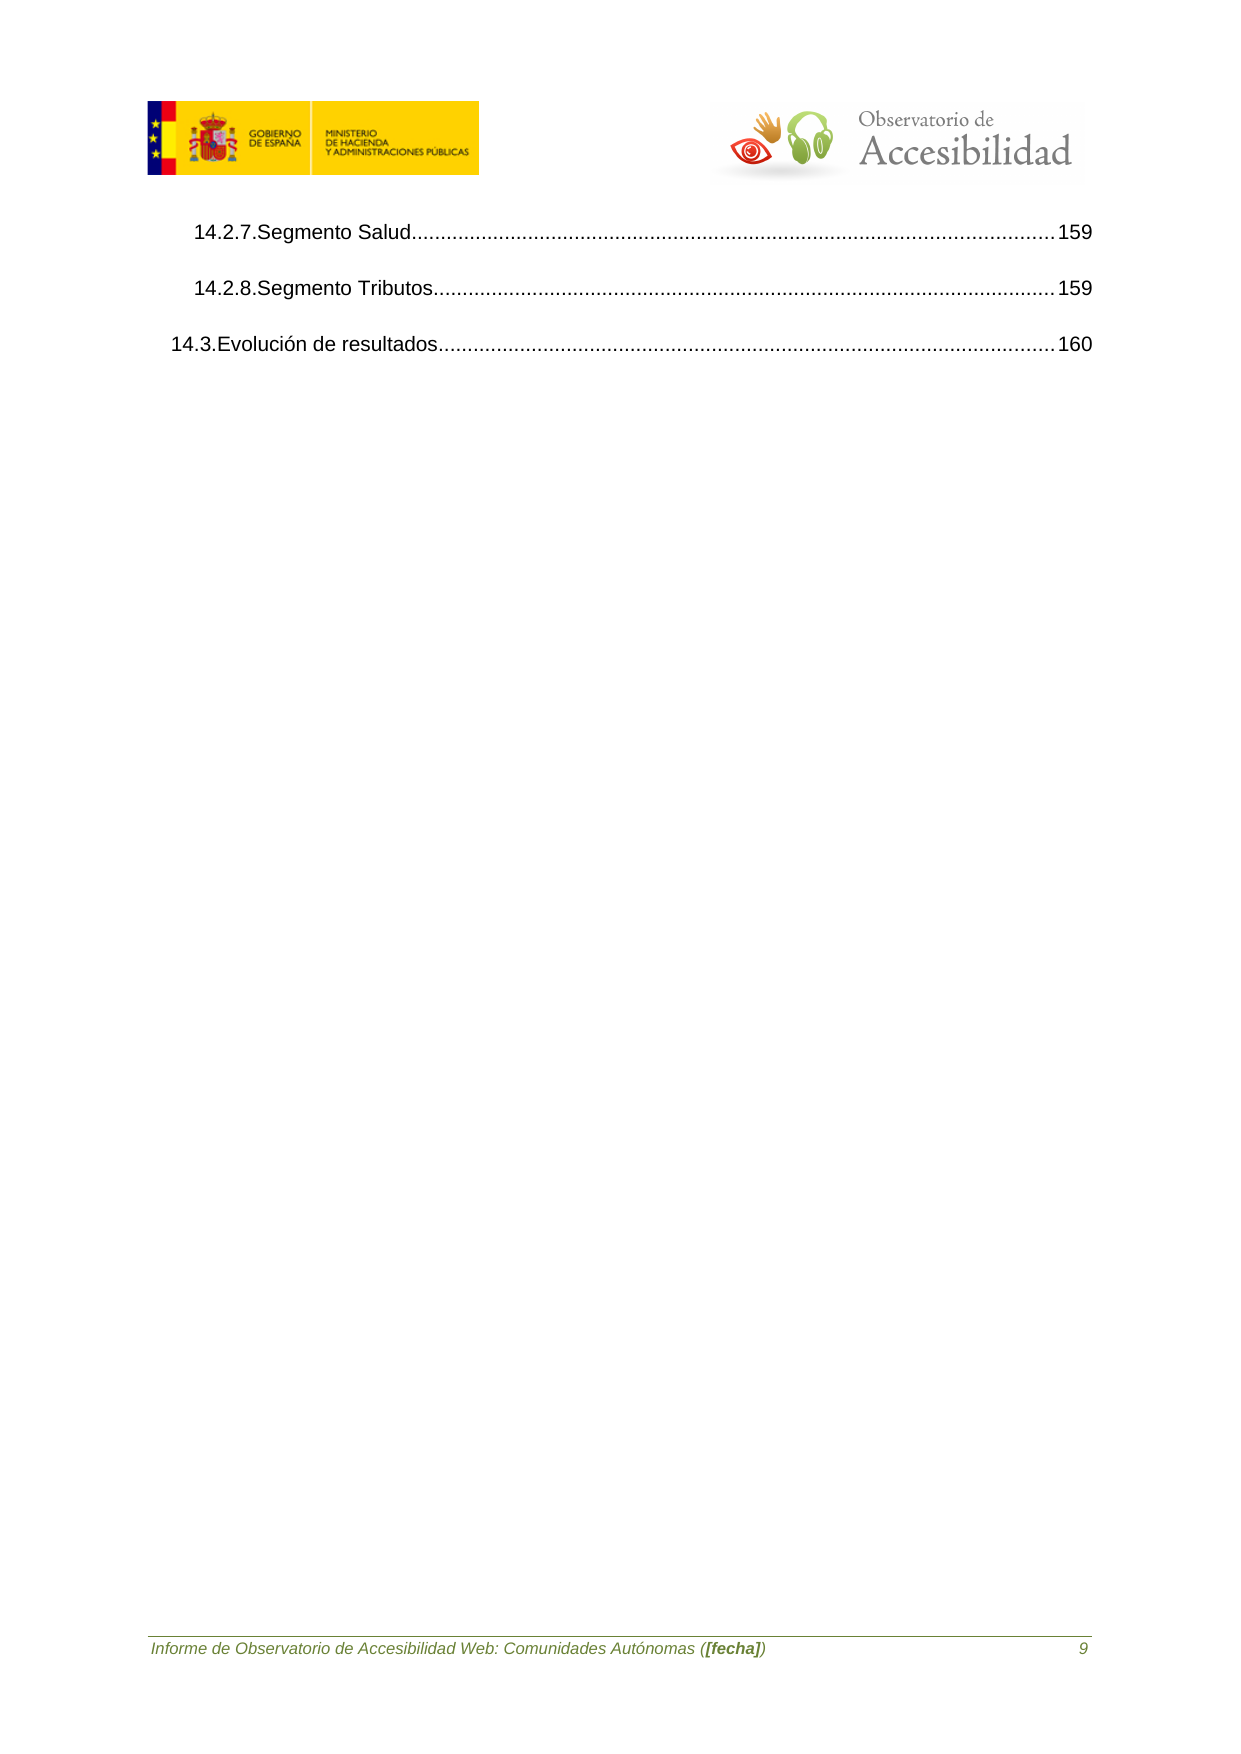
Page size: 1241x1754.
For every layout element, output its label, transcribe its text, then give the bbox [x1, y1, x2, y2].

picture [710, 102, 1086, 185]
text 14.2.7.Segmento Salud 159 [193, 220, 1092, 244]
picture [147, 101, 479, 175]
text 14.3.Evolución de resultados 160 [171, 332, 1092, 356]
text 14.2.8.Segmento Tributos 159 [193, 276, 1092, 300]
